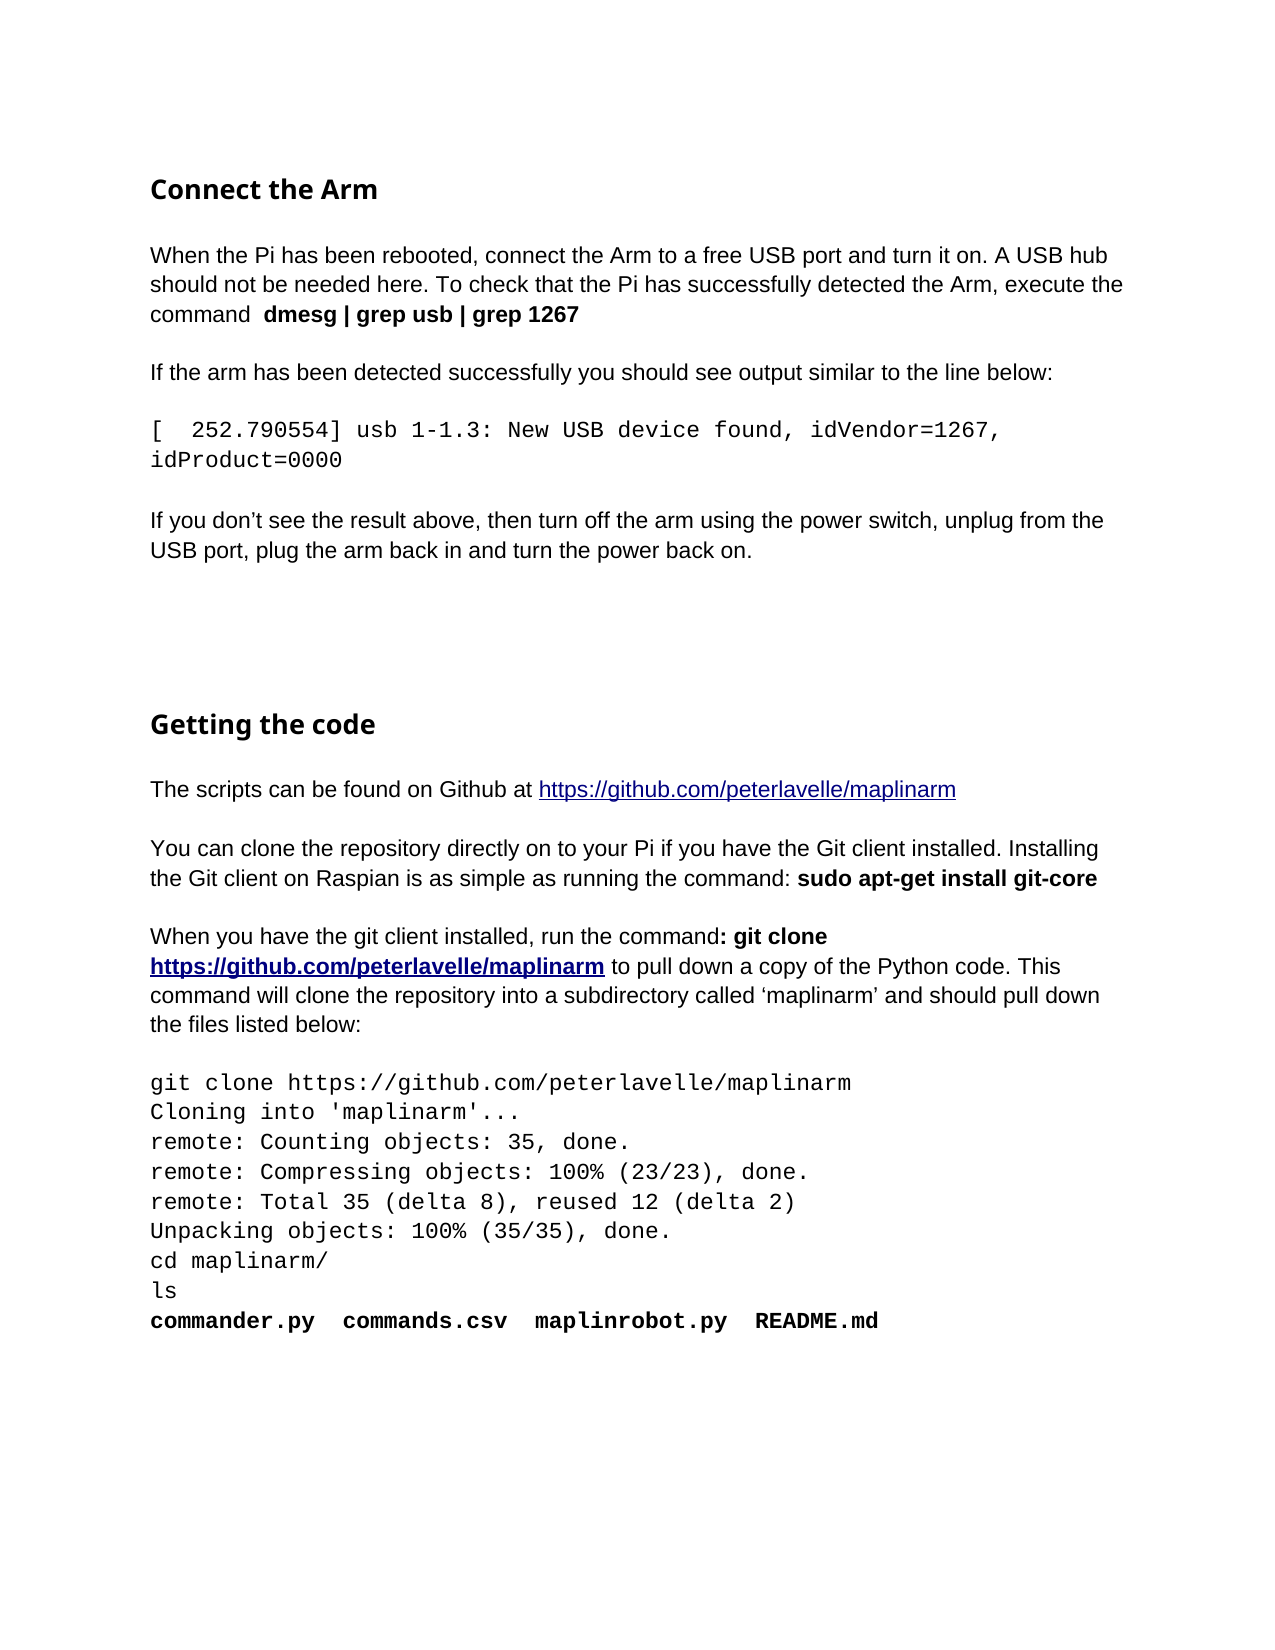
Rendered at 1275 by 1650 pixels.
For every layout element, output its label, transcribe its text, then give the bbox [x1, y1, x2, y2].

text Unpacking objects: 100% (35/35), done. [150, 1220, 1125, 1246]
subtitle Getting the code [150, 705, 1125, 742]
text git clone https://github.com/peterlavelle/maplinarm [150, 1071, 1125, 1097]
text When the Pi has been rebooted, connect the Arm to a free USB port and turn it on. A USB hub should not be needed here. To check that the Pi has successfully detected the Arm, execute the command dmesg | grep usb | grep 1267 [150, 243, 1125, 327]
text You can clone the repository directly on to your Pi if you have the Git client installed. Installing the Git client on Raspian is as simple as running the command: sudo apt-get install git-core [150, 836, 1125, 891]
text cd maplinarm/ [150, 1249, 1125, 1276]
text remote: Counting objects: 35, done. [150, 1130, 1125, 1156]
text ls [150, 1279, 1125, 1305]
text When you have the git client installed, run the command: git clone https://github.com/peterlavelle/maplinarm to pull down a copy of the Python code. This command will clone the repository into a subdirectory called ‘maplinarm’ and should pull down the files listed below: [150, 924, 1125, 1038]
text The scripts can be found on Github at https://github.com/peterlavelle/maplinarm [150, 777, 1125, 803]
text If you don’t see the result above, then turn off the arm using the power switch, unplug from the USB port, plug the arm back in and turn the power back on. [150, 508, 1125, 563]
text commander.py commands.csv maplinrobot.py README.md [150, 1309, 1125, 1335]
text remote: Compressing objects: 100% (23/23), done. [150, 1160, 1125, 1186]
text Cloning into 'maplinarm'... [150, 1101, 1125, 1127]
text If the arm has been detected successfully you should see output similar to the line below: [150, 360, 1125, 386]
subtitle Connect the Arm [150, 171, 1125, 208]
text [ 252.790554] usb 1-1.3: New USB device found, idVendor=1267, idProduct=0000 [150, 419, 1125, 474]
text remote: Total 35 (delta 8), reused 12 (delta 2) [150, 1190, 1125, 1216]
